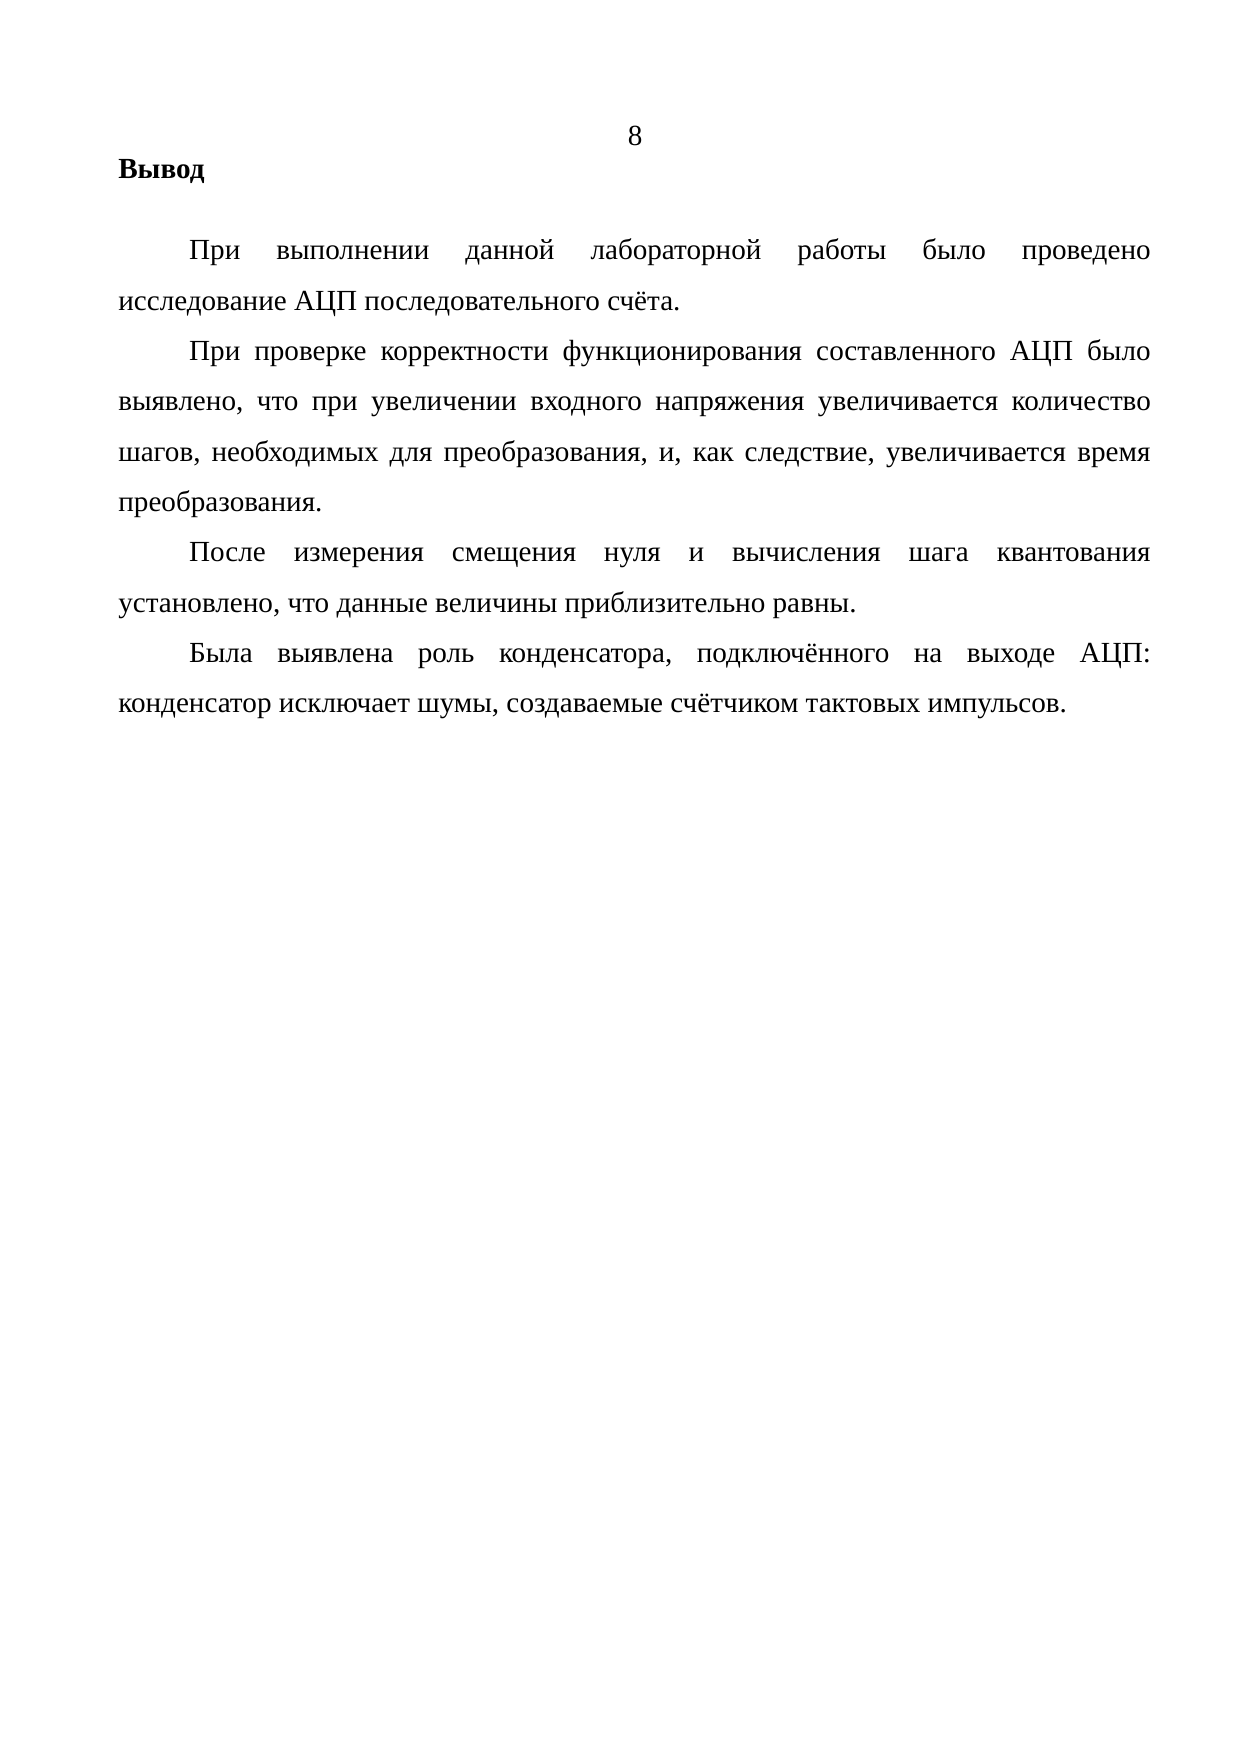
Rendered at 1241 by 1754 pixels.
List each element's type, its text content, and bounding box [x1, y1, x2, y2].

text Была выявлена роль конденсатора, подключённого на выходе АЦП: конденсатор исключает шумы, создаваемые счётчиком тактовых импульсов. [118, 635, 1152, 719]
subtitle Вывод [118, 152, 1152, 185]
text При выполнении данной лабораторной работы было проведено исследование АЦП последовательного счёта. [118, 232, 1152, 316]
text После измерения смещения нуля и вычисления шага квантования установлено, что данные величины приблизительно равны. [118, 534, 1152, 618]
text При проверке корректности функционирования составленного АЦП было выявлено, что при увеличении входного напряжения увеличивается количество шагов, необходимых для преобразования, и, как следствие, увеличивается время преобразования. [118, 333, 1152, 518]
